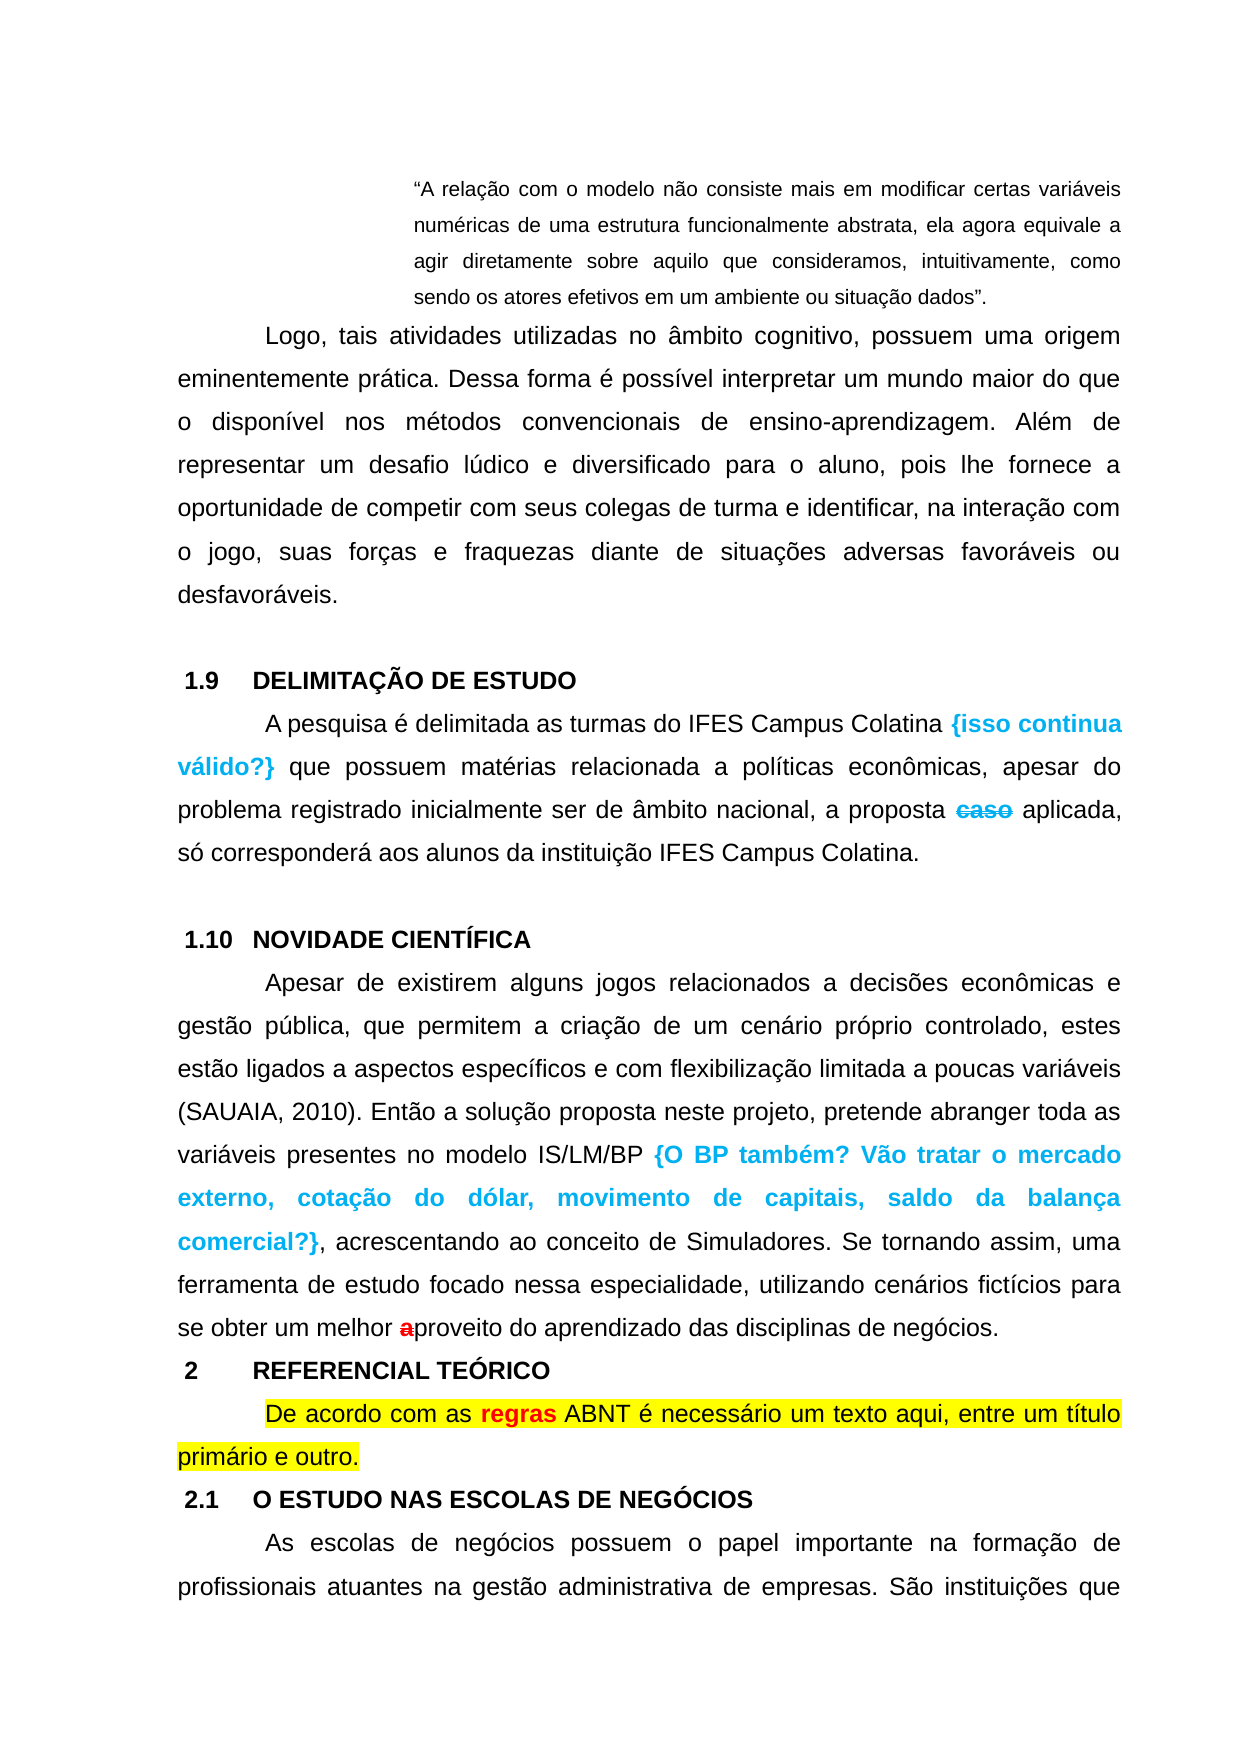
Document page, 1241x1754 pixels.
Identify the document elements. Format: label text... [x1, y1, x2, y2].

text Logo, tais atividades utilizadas no âmbito cognitivo, possuem uma origem eminentemente prática. Dessa forma é possível interpretar um mundo maior do que o disponível nos métodos convencionais de ensino-aprendizagem. Além de representar um desafio lúdico e diversificado para o aluno, pois lhe fornece a oportunidade de competir com seus colegas de turma e identificar, na interação com o jogo, suas forças e fraquezas diante de situações adversas favoráveis ou desfavoráveis. [177, 321, 1122, 608]
subtitle Delimitação de estudo [177, 666, 1122, 695]
subtitle Referencial teórico [177, 1356, 1122, 1385]
text “A relação com o modelo não consiste mais em modificar certas variáveis numéricas de uma estrutura funcionalmente abstrata, ela agora equivale a agir diretamente sobre aquilo que consideramos, intuitivamente, como sendo os atores efetivos em um ambiente ou situação dados”. [413, 177, 1122, 309]
subtitle O Estudo nas Escolas de Negócios [177, 1485, 1122, 1514]
text A pesquisa é delimitada as turmas do IFES Campus Colatina {isso continua válido?} que possuem matérias relacionada a políticas econômicas, apesar do problema registrado inicialmente ser de âmbito nacional, a proposta caso aplicada, só corresponderá aos alunos da instituição IFES Campus Colatina. [177, 709, 1122, 867]
subtitle Novidade científica [177, 925, 1122, 953]
text As escolas de negócios possuem o papel importante na formação de profissionais atuantes na gestão administrativa de empresas. São instituições que [177, 1528, 1122, 1600]
text Apesar de existirem alguns jogos relacionados a decisões econômicas e gestão pública, que permitem a criação de um cenário próprio controlado, estes estão ligados a aspectos específicos e com flexibilização limitada a poucas variáveis (SAUAIA, 2010). Então a solução proposta neste projeto, pretende abranger toda as variáveis presentes no modelo IS/LM/BP {O BP também? Vão tratar o mercado externo, cotação do dólar, movimento de capitais, saldo da balança comercial?}, acrescentando ao conceito de Simuladores. Se tornando assim, uma ferramenta de estudo focado nessa especialidade, utilizando cenários fictícios para se obter um melhor aproveito do aprendizado das disciplinas de negócios. [177, 968, 1122, 1342]
text De acordo com as regras ABNT é necessário um texto aqui, entre um título primário e outro. [177, 1399, 1122, 1471]
